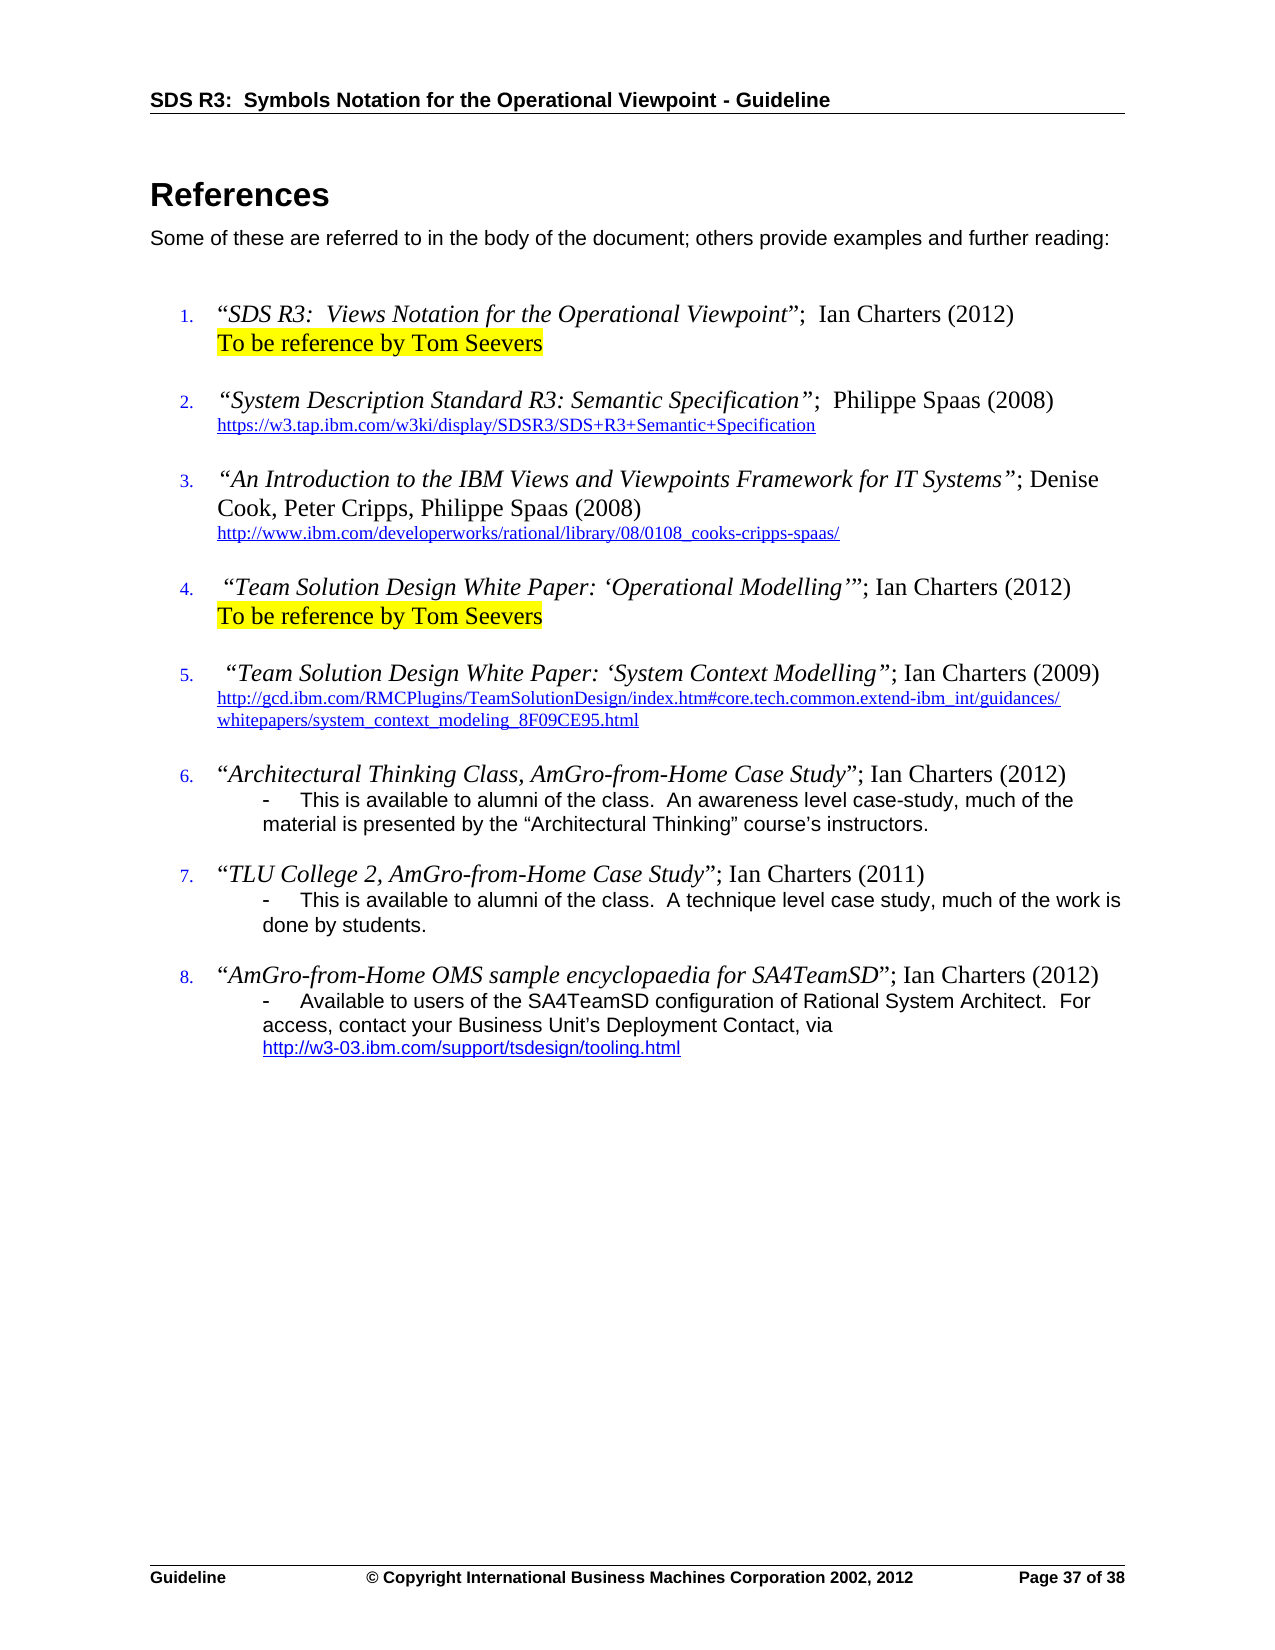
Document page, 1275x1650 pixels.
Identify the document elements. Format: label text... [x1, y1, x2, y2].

list This is available to alumni of the class. An awareness level case-study, much of the material is presented by the “Architectural Thinking” course’s instructors. [262, 788, 1125, 859]
list Available to users of the SA4TeamSD configuration of Rational System Architect. For access, contact your Business Unit’s Deployment Contact, via http://w3-03.ibm.com/support/tsdesign/tooling.html [262, 989, 1125, 1083]
list “An Introduction to the IBM Views and Viewpoints Framework for IT Systems”; Denise Cook, Peter Cripps, Philippe Spaas (2008) http://www.ibm.com/developerworks/rational/library/08/0108_cooks-cripps-spaas/ [179, 464, 1125, 572]
list “Team Solution Design White Paper: ‘System Context Modelling”; Ian Charters (2009) http://gcd.ibm.com/RMCPlugins/TeamSolutionDesign/index.htm#core.tech.common.extend-ibm_int/guidances/whitepapers/system_context_modeling_8F09CE95.html [179, 658, 1125, 759]
list “System Description Standard R3: Semantic Specification”; Philippe Spaas (2008) https://w3.tap.ibm.com/w3ki/display/SDSR3/SDS+R3+Semantic+Specification [179, 385, 1125, 464]
list “Team Solution Design White Paper: ‘Operational Modelling’”; Ian Charters (2012) To be reference by Tom Seevers [179, 572, 1125, 658]
list “TLU College 2, AmGro-from-Home Case Study”; Ian Charters (2011) [179, 859, 1125, 888]
list “SDS R3: Views Notation for the Operational Viewpoint”; Ian Charters (2012) To be reference by Tom Seevers [179, 299, 1125, 385]
list “AmGro-from-Home OMS sample encyclopaedia for SA4TeamSD”; Ian Charters (2012) [179, 960, 1125, 989]
list This is available to alumni of the class. A technique level case study, much of the work is done by students. [262, 888, 1125, 960]
subtitle References [150, 175, 1125, 213]
list “Architectural Thinking Class, AmGro-from-Home Case Study”; Ian Charters (2012) [179, 759, 1125, 788]
text Some of these are referred to in the body of the document; others provide examples and further reading: [150, 226, 1125, 250]
